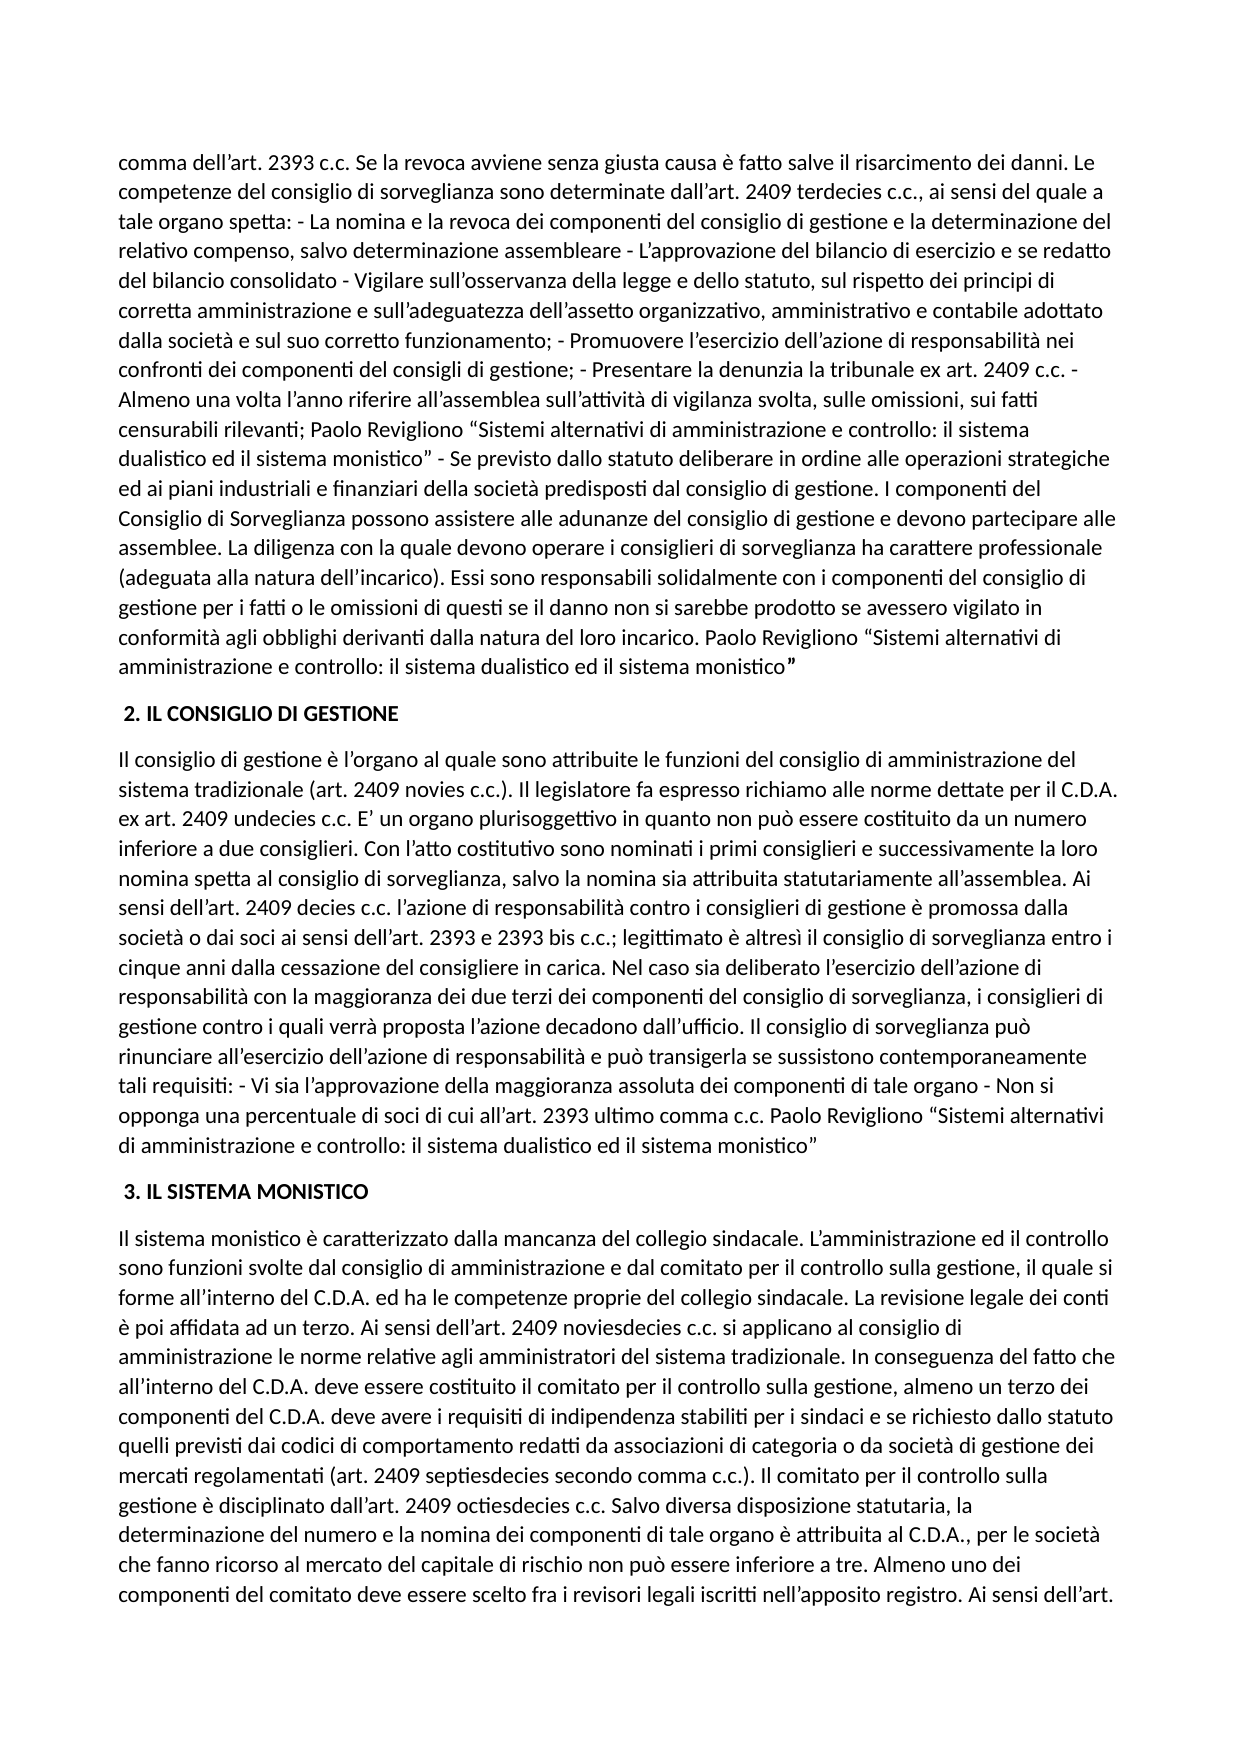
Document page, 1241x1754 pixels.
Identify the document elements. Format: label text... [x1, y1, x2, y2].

text Il consiglio di gestione è l’organo al quale sono attribuite le funzioni del consiglio di amministrazione del sistema tradizionale (art. 2409 novies c.c.). Il legislatore fa espresso richiamo alle norme dettate per il C.D.A. ex art. 2409 undecies c.c. E’ un organo plurisoggettivo in quanto non può essere costituito da un numero inferiore a due consiglieri. Con l’atto costitutivo sono nominati i primi consiglieri e successivamente la loro nomina spetta al consiglio di sorveglianza, salvo la nomina sia attribuita statutariamente all’assemblea. Ai sensi dell’art. 2409 decies c.c. l’azione di responsabilità contro i consiglieri di gestione è promossa dalla società o dai soci ai sensi dell’art. 2393 e 2393 bis c.c.; legittimato è altresì il consiglio di sorveglianza entro i cinque anni dalla cessazione del consigliere in carica. Nel caso sia deliberato l’esercizio dell’azione di responsabilità con la maggioranza dei due terzi dei componenti del consiglio di sorveglianza, i consiglieri di gestione contro i quali verrà proposta l’azione decadono dall’ufficio. Il consiglio di sorveglianza può rinunciare all’esercizio dell’azione di responsabilità e può transigerla se sussistono contemporaneamente tali requisiti: - Vi sia l’approvazione della maggioranza assoluta dei componenti di tale organo - Non si opponga una percentuale di soci di cui all’art. 2393 ultimo comma c.c. Paolo Revigliono “Sistemi alternativi di amministrazione e controllo: il sistema dualistico ed il sistema monistico” [118, 745, 1122, 1159]
text Il sistema monistico è caratterizzato dalla mancanza del collegio sindacale. L’amministrazione ed il controllo sono funzioni svolte dal consiglio di amministrazione e dal comitato per il controllo sulla gestione, il quale si forme all’interno del C.D.A. ed ha le competenze proprie del collegio sindacale. La revisione legale dei conti è poi affidata ad un terzo. Ai sensi dell’art. 2409 noviesdecies c.c. si applicano al consiglio di amministrazione le norme relative agli amministratori del sistema tradizionale. In conseguenza del fatto che all’interno del C.D.A. deve essere costituito il comitato per il controllo sulla gestione, almeno un terzo dei componenti del C.D.A. deve avere i requisiti di indipendenza stabiliti per i sindaci e se richiesto dallo statuto quelli previsti dai codici di comportamento redatti da associazioni di categoria o da società di gestione dei mercati regolamentati (art. 2409 septiesdecies secondo comma c.c.). Il comitato per il controllo sulla gestione è disciplinato dall’art. 2409 octiesdecies c.c. Salvo diversa disposizione statutaria, la determinazione del numero e la nomina dei componenti di tale organo è attribuita al C.D.A., per le società che fanno ricorso al mercato del capitale di rischio non può essere inferiore a tre. Almeno uno dei componenti del comitato deve essere scelto fra i revisori legali iscritti nell’apposito registro. Ai sensi dell’art. [118, 1224, 1122, 1608]
text comma dell’art. 2393 c.c. Se la revoca avviene senza giusta causa è fatto salve il risarcimento dei danni. Le competenze del consiglio di sorveglianza sono determinate dall’art. 2409 terdecies c.c., ai sensi del quale a tale organo spetta: - La nomina e la revoca dei componenti del consiglio di gestione e la determinazione del relativo compenso, salvo determinazione assembleare - L’approvazione del bilancio di esercizio e se redatto del bilancio consolidato - Vigilare sull’osservanza della legge e dello statuto, sul rispetto dei principi di corretta amministrazione e sull’adeguatezza dell’assetto organizzativo, amministrativo e contabile adottato dalla società e sul suo corretto funzionamento; - Promuovere l’esercizio dell’azione di responsabilità nei confronti dei componenti del consigli di gestione; - Presentare la denunzia la tribunale ex art. 2409 c.c. - Almeno una volta l’anno riferire all’assemblea sull’attività di vigilanza svolta, sulle omissioni, sui fatti censurabili rilevanti; Paolo Revigliono “Sistemi alternativi di amministrazione e controllo: il sistema dualistico ed il sistema monistico” - Se previsto dallo statuto deliberare in ordine alle operazioni strategiche ed ai piani industriali e finanziari della società predisposti dal consiglio di gestione. I componenti del Consiglio di Sorveglianza possono assistere alle adunanze del consiglio di gestione e devono partecipare alle assemblee. La diligenza con la quale devono operare i consiglieri di sorveglianza ha carattere professionale (adeguata alla natura dell’incarico). Essi sono responsabili solidalmente con i componenti del consiglio di gestione per i fatti o le omissioni di questi se il danno non si sarebbe prodotto se avessero vigilato in conformità agli obblighi derivanti dalla natura del loro incarico. Paolo Revigliono “Sistemi alternativi di amministrazione e controllo: il sistema dualistico ed il sistema monistico” [118, 148, 1122, 680]
text 2. IL CONSIGLIO DI GESTIONE [118, 699, 1122, 727]
text 3. IL SISTEMA MONISTICO [118, 1177, 1122, 1205]
